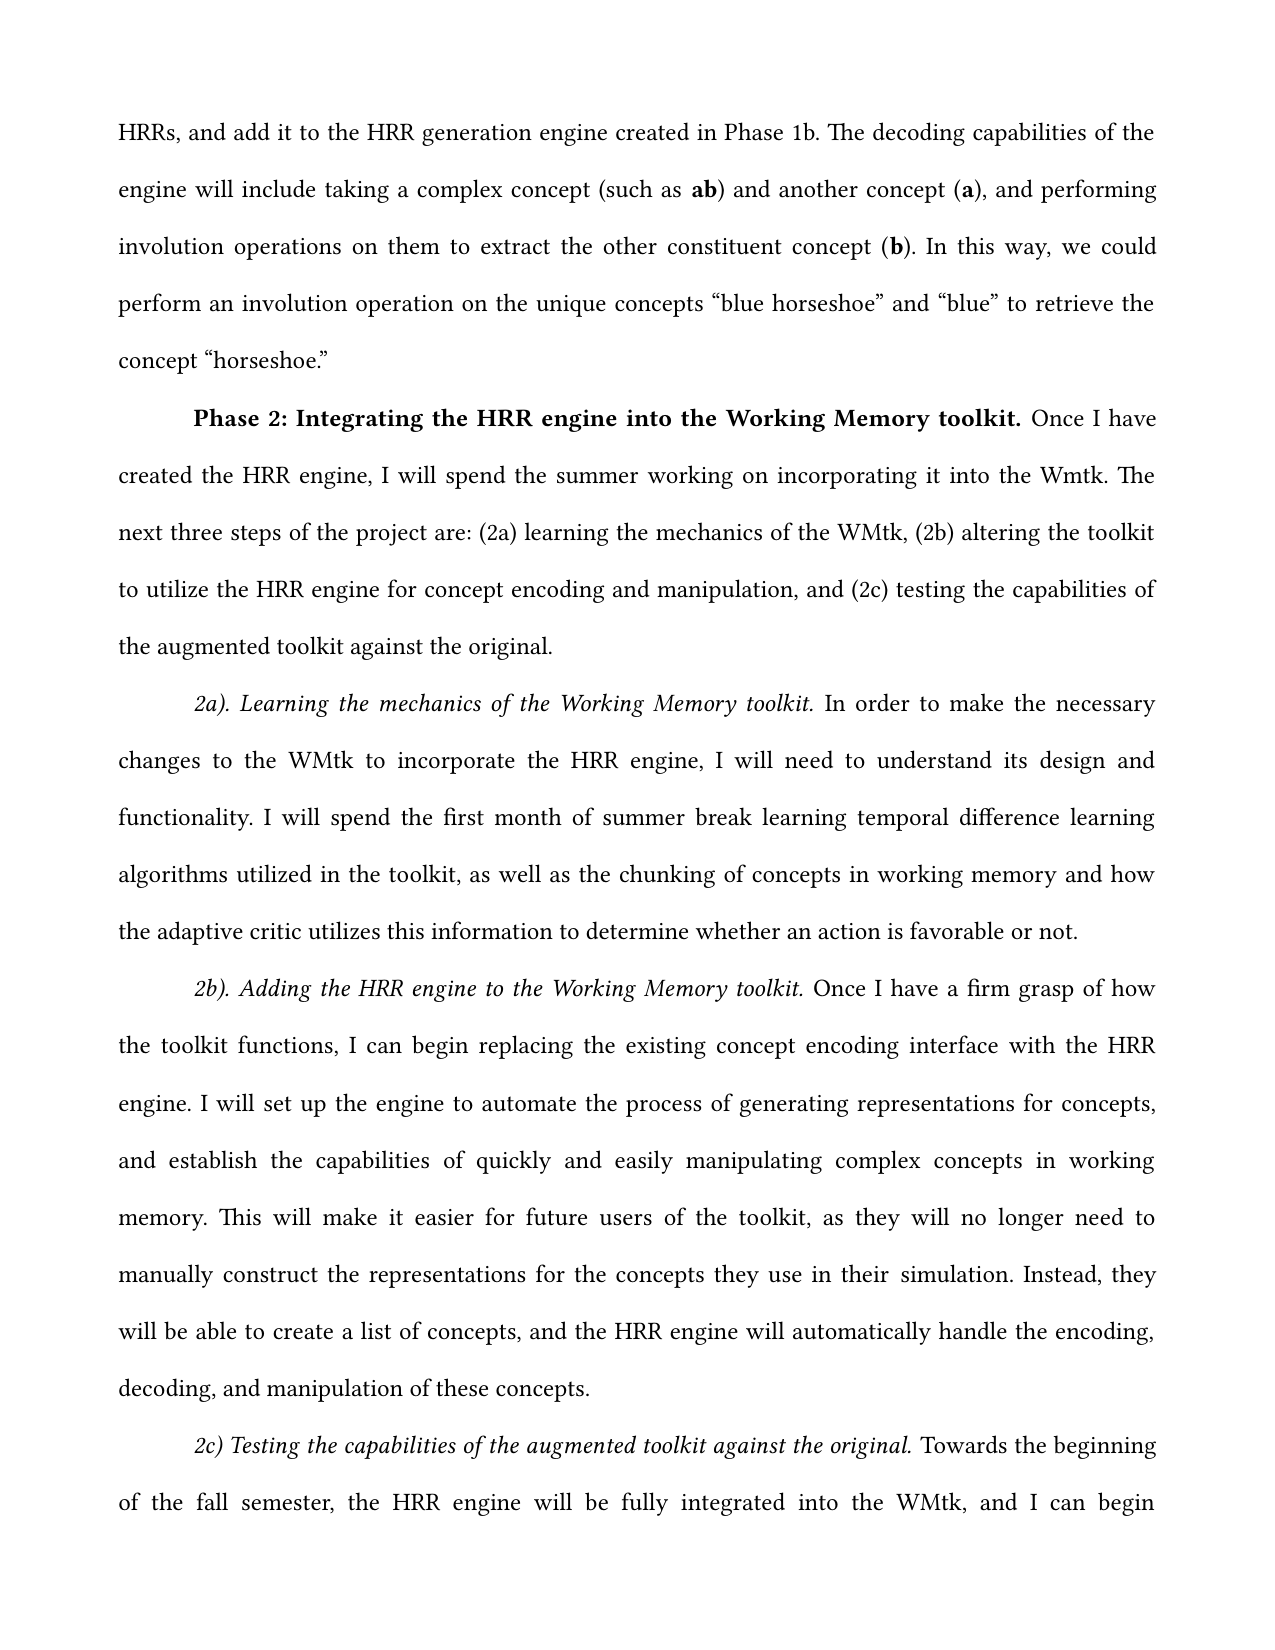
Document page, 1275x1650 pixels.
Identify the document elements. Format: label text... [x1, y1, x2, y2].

text 2b). Adding the HRR engine to the Working Memory toolkit. Once I have a firm grasp of how the toolkit functions, I can begin replacing the existing concept encoding interface with the HRR engine. I will set up the engine to automate the process of generating representations for concepts, and establish the capabilities of quickly and easily manipulating complex concepts in working memory. This will make it easier for future users of the toolkit, as they will no longer need to manually construct the representations for the concepts they use in their simulation. Instead, they will be able to create a list of concepts, and the HRR engine will automatically handle the encoding, decoding, and manipulation of these concepts. [118, 974, 1157, 1402]
text HRRs, and add it to the HRR generation engine created in Phase 1b. The decoding capabilities of the engine will include taking a complex concept (such as ab) and another concept (a), and performing involution operations on them to extract the other constituent concept (b). In this way, we could perform an involution operation on the unique concepts “blue horseshoe” and “blue” to retrieve the concept “horseshoe.” [118, 118, 1157, 375]
text Phase 2: Integrating the HRR engine into the Working Memory toolkit. Once I have created the HRR engine, I will spend the summer working on incorporating it into the Wmtk. The next three steps of the project are: (2a) learning the mechanics of the WMtk, (2b) altering the toolkit to utilize the HRR engine for concept encoding and manipulation, and (2c) testing the capabilities of the augmented toolkit against the original. [118, 403, 1157, 660]
text 2a). Learning the mechanics of the Working Memory toolkit. In order to make the necessary changes to the WMtk to incorporate the HRR engine, I will need to understand its design and functionality. I will spend the first month of summer break learning temporal difference learning algorithms utilized in the toolkit, as well as the chunking of concepts in working memory and how the adaptive critic utilizes this information to determine whether an action is favorable or not. [118, 689, 1157, 946]
text 2c) Testing the capabilities of the augmented toolkit against the original. Towards the beginning of the fall semester, the HRR engine will be fully integrated into the WMtk, and I can begin [118, 1431, 1157, 1517]
